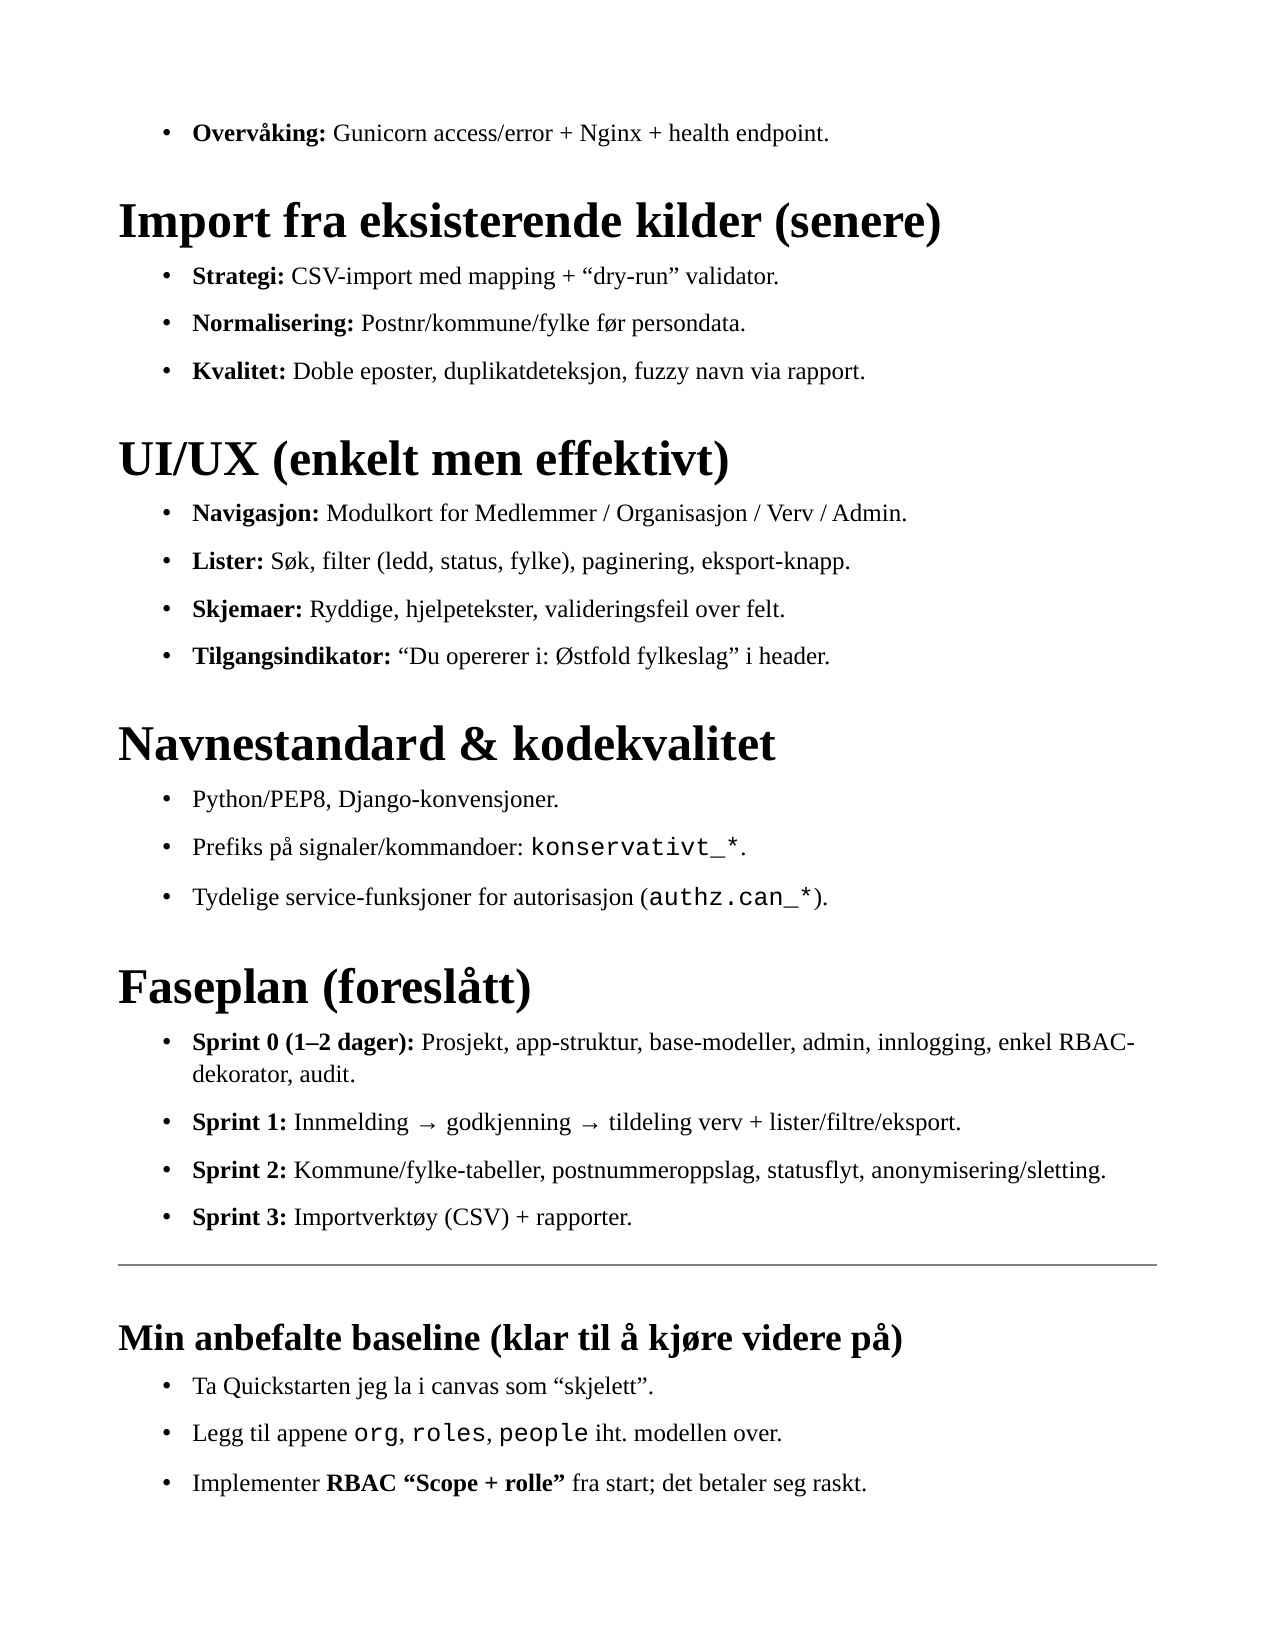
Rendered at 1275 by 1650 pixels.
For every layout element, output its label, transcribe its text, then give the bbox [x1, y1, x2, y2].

list Sprint 2: Kommune/fylke-tabeller, postnummeroppslag, statusflyt, anonymisering/sletting. [162, 1155, 1157, 1183]
list Sprint 1: Innmelding → godkjenning → tildeling verv + lister/filtre/eksport. [162, 1107, 1157, 1136]
list Skjemaer: Ryddige, hjelpetekster, valideringsfeil over felt. [162, 594, 1157, 622]
subtitle UI/UX (enkelt men effektivt) [118, 428, 1157, 486]
list Normalisering: Postnr/kommune/fylke før persondata. [162, 308, 1157, 337]
list Lister: Søk, filter (ledd, status, fylke), paginering, eksport-knapp. [162, 546, 1157, 575]
list Strategi: CSV-import med mapping + “dry-run” validator. [162, 261, 1157, 289]
list Sprint 0 (1–2 dager): Prosjekt, app-struktur, base-modeller, admin, innlogging, enkel RBAC-dekorator, audit. [162, 1027, 1157, 1088]
list Legg til appene org, roles, people iht. modellen over. [162, 1418, 1157, 1449]
subtitle Min anbefalte baseline (klar til å kjøre videre på) [118, 1315, 1157, 1358]
list Python/PEP8, Django-konvensjoner. [162, 784, 1157, 813]
list Tilgangsindikator: “Du opererer i: Østfold fylkeslag” i header. [162, 641, 1157, 670]
list Implementer RBAC “Scope + rolle” fra start; det betaler seg raskt. [162, 1468, 1157, 1497]
list Overvåking: Gunicorn access/error + Nginx + health endpoint. [162, 118, 1157, 147]
list Kvalitet: Doble eposter, duplikatdeteksjon, fuzzy navn via rapport. [162, 356, 1157, 385]
list Tydelige service-funksjoner for autorisasjon (authz.can_*). [162, 882, 1157, 912]
subtitle Faseplan (foreslått) [118, 957, 1157, 1014]
subtitle Navnestandard & kodekvalitet [118, 714, 1157, 771]
list Navigasjon: Modulkort for Medlemmer / Organisasjon / Verv / Admin. [162, 498, 1157, 527]
list Ta Quickstarten jeg la i canvas som “skjelett”. [162, 1371, 1157, 1399]
subtitle Import fra eksisterende kilder (senere) [118, 191, 1157, 248]
list Prefiks på signaler/kommandoer: konservativt_*. [162, 832, 1157, 862]
list Sprint 3: Importverktøy (CSV) + rapporter. [162, 1202, 1157, 1231]
